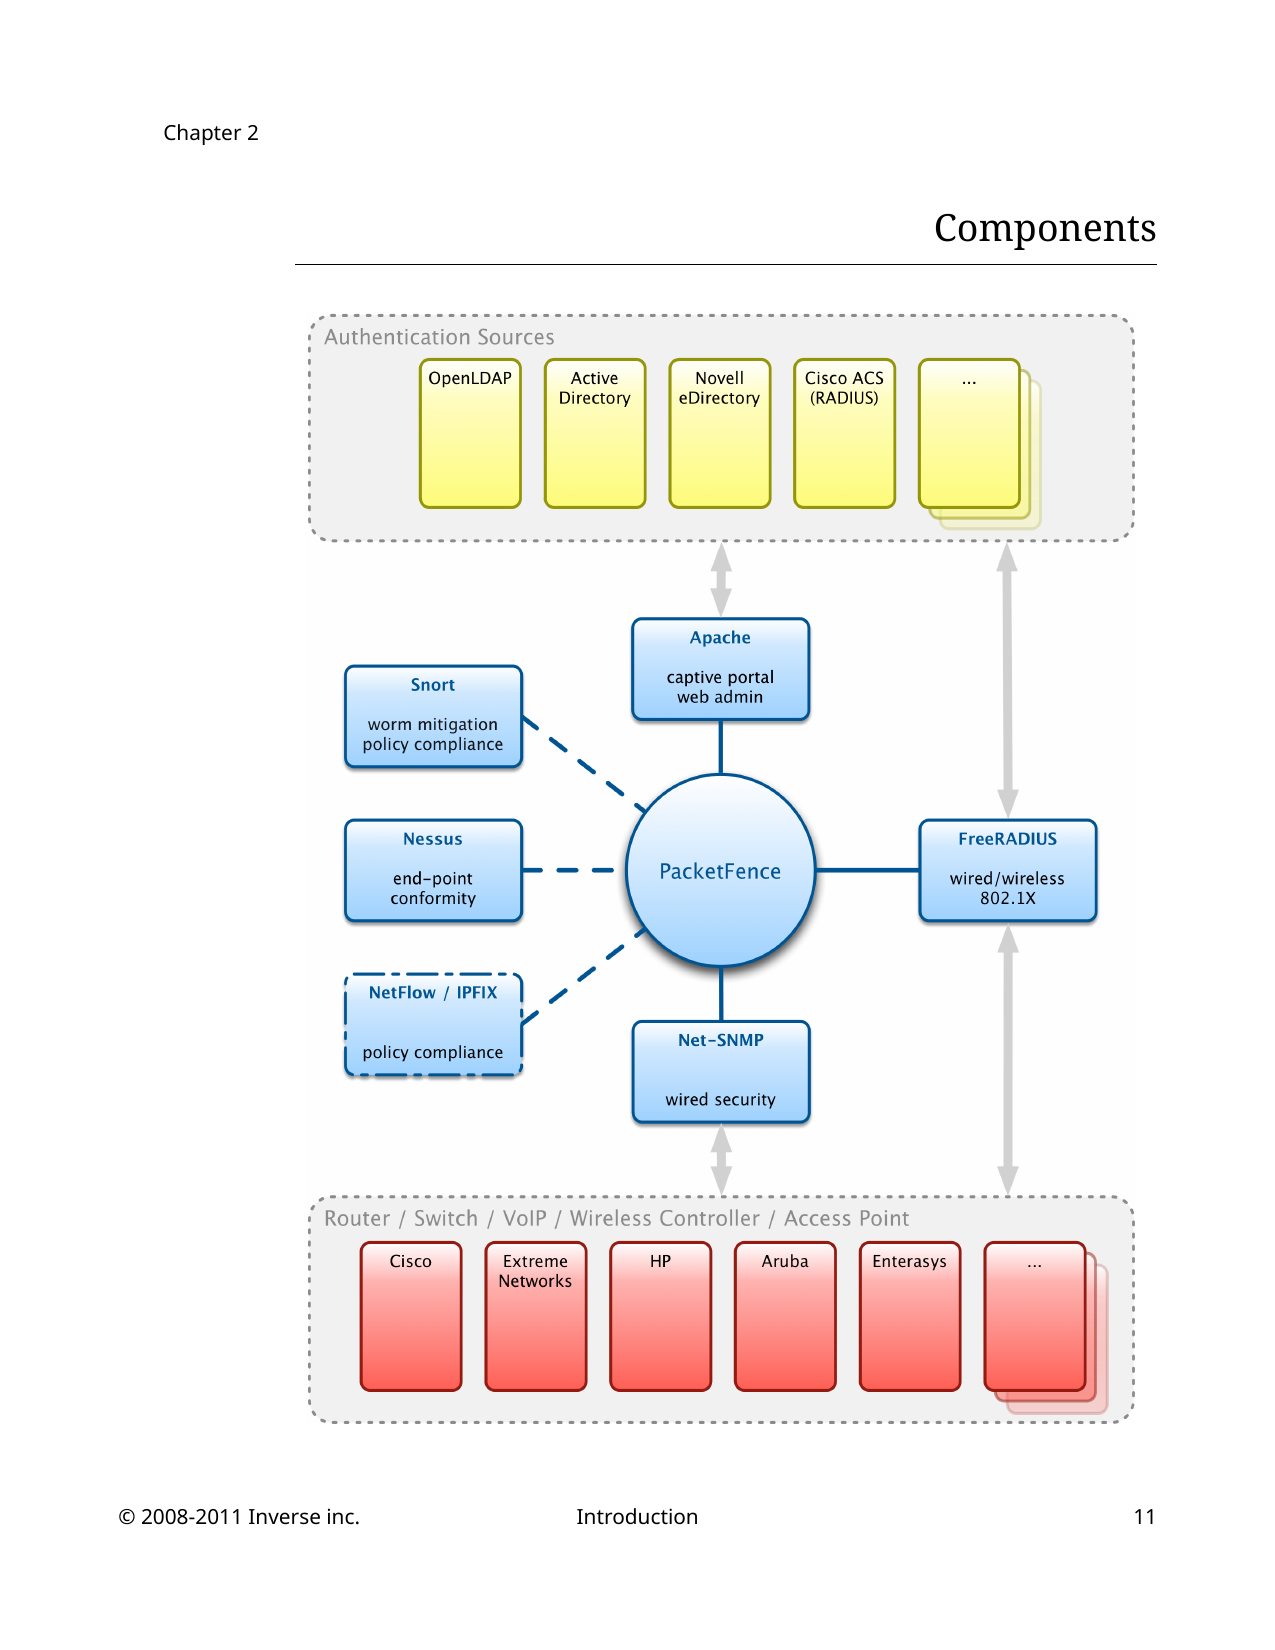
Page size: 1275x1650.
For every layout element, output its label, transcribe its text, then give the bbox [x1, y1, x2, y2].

subtitle Components [295, 201, 1157, 264]
picture [306, 312, 1136, 1425]
